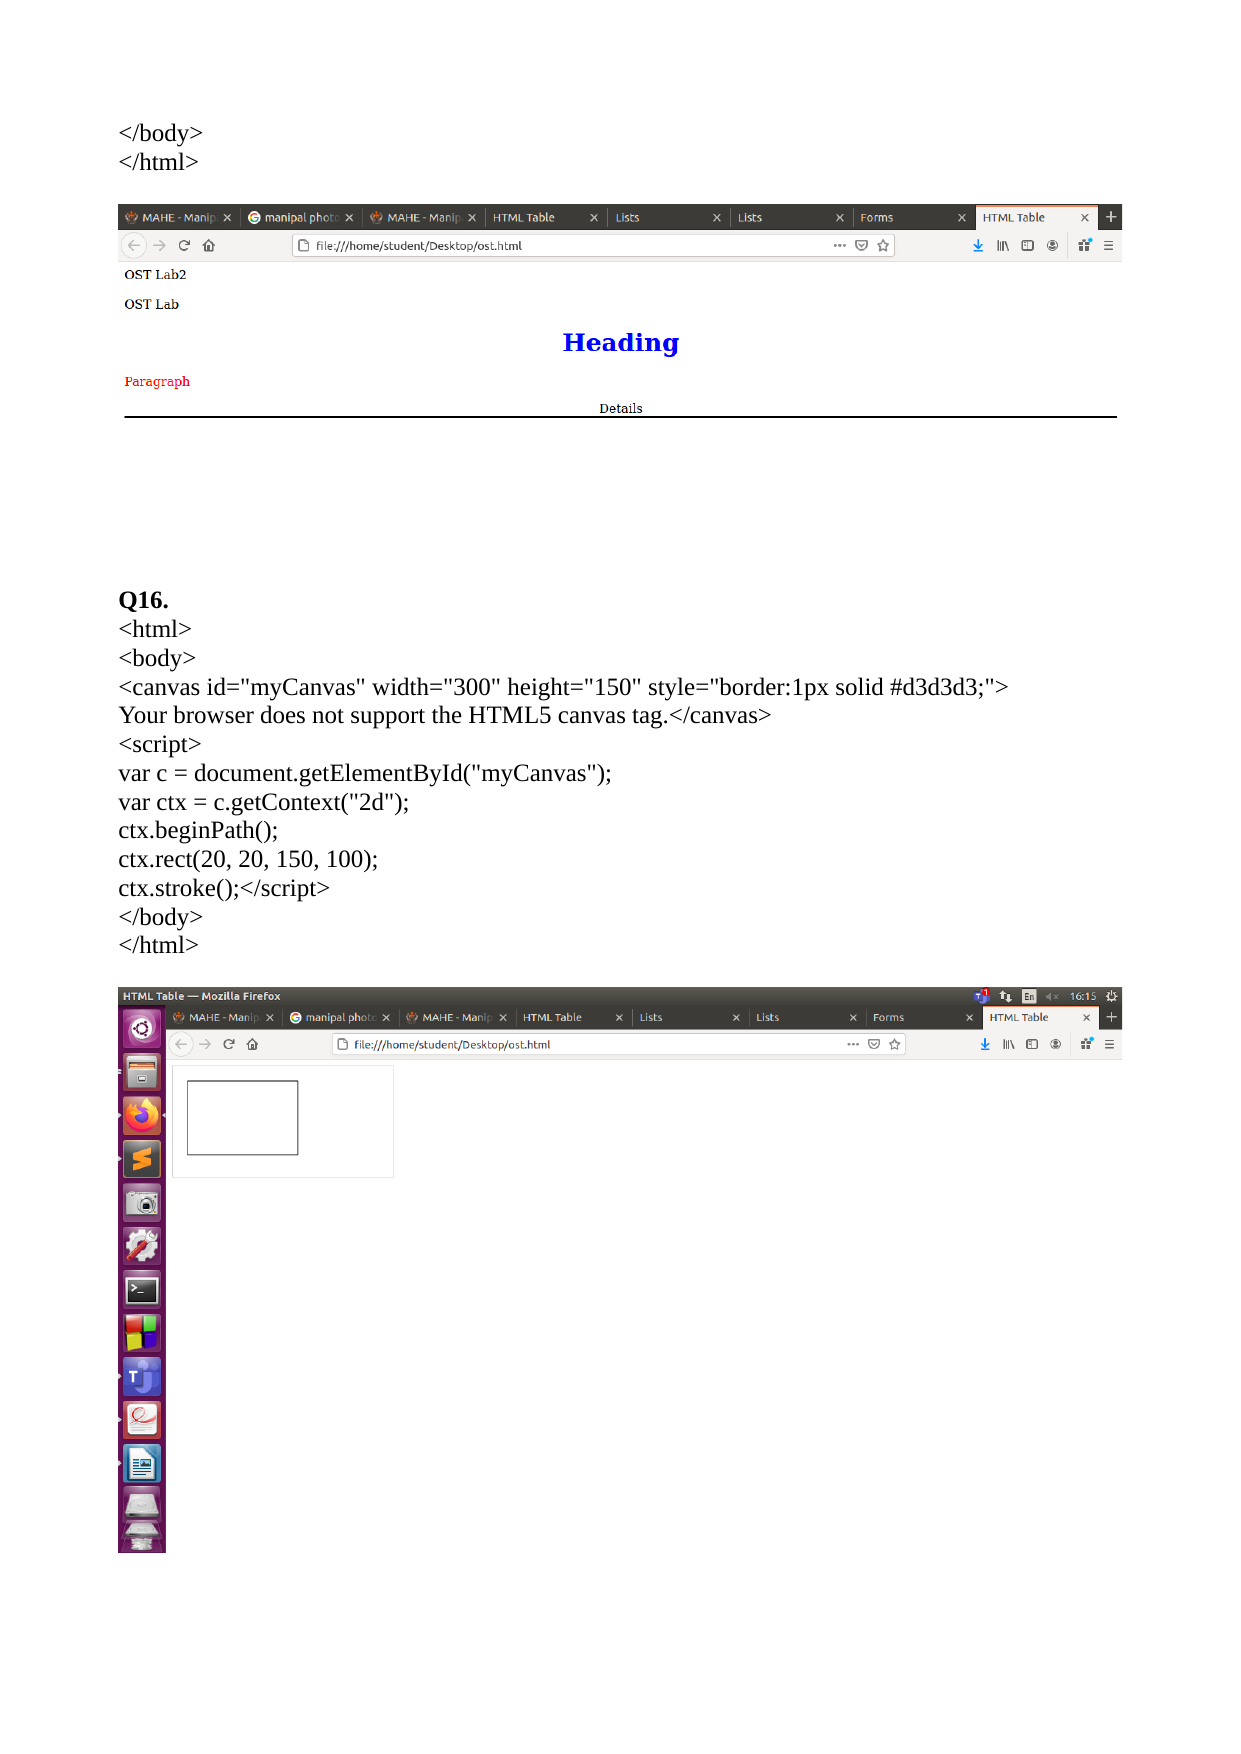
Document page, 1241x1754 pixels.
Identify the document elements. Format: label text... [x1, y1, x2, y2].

text <script> [118, 729, 1122, 758]
text </body> [118, 902, 1122, 930]
text var c = document.getElementById("myCanvas"); [118, 758, 1122, 787]
text ctx.beginPath(); [118, 815, 1122, 844]
text </html> [118, 930, 1122, 959]
picture [118, 204, 1123, 557]
text <body> [118, 643, 1122, 672]
text </body> [118, 118, 1122, 147]
text Q16. [118, 585, 1122, 614]
text Your browser does not support the HTML5 canvas tag.</canvas> [118, 700, 1122, 729]
text ctx.stroke();</script> [118, 873, 1122, 902]
text </html> [118, 147, 1122, 176]
text <html> [118, 614, 1122, 643]
text <canvas id="myCanvas" width="300" height="150" style="border:1px solid #d3d3d3;"> [118, 672, 1122, 700]
text ctx.rect(20, 20, 150, 100); [118, 844, 1122, 873]
picture [118, 987, 1123, 1553]
text var ctx = c.getContext("2d"); [118, 787, 1122, 815]
